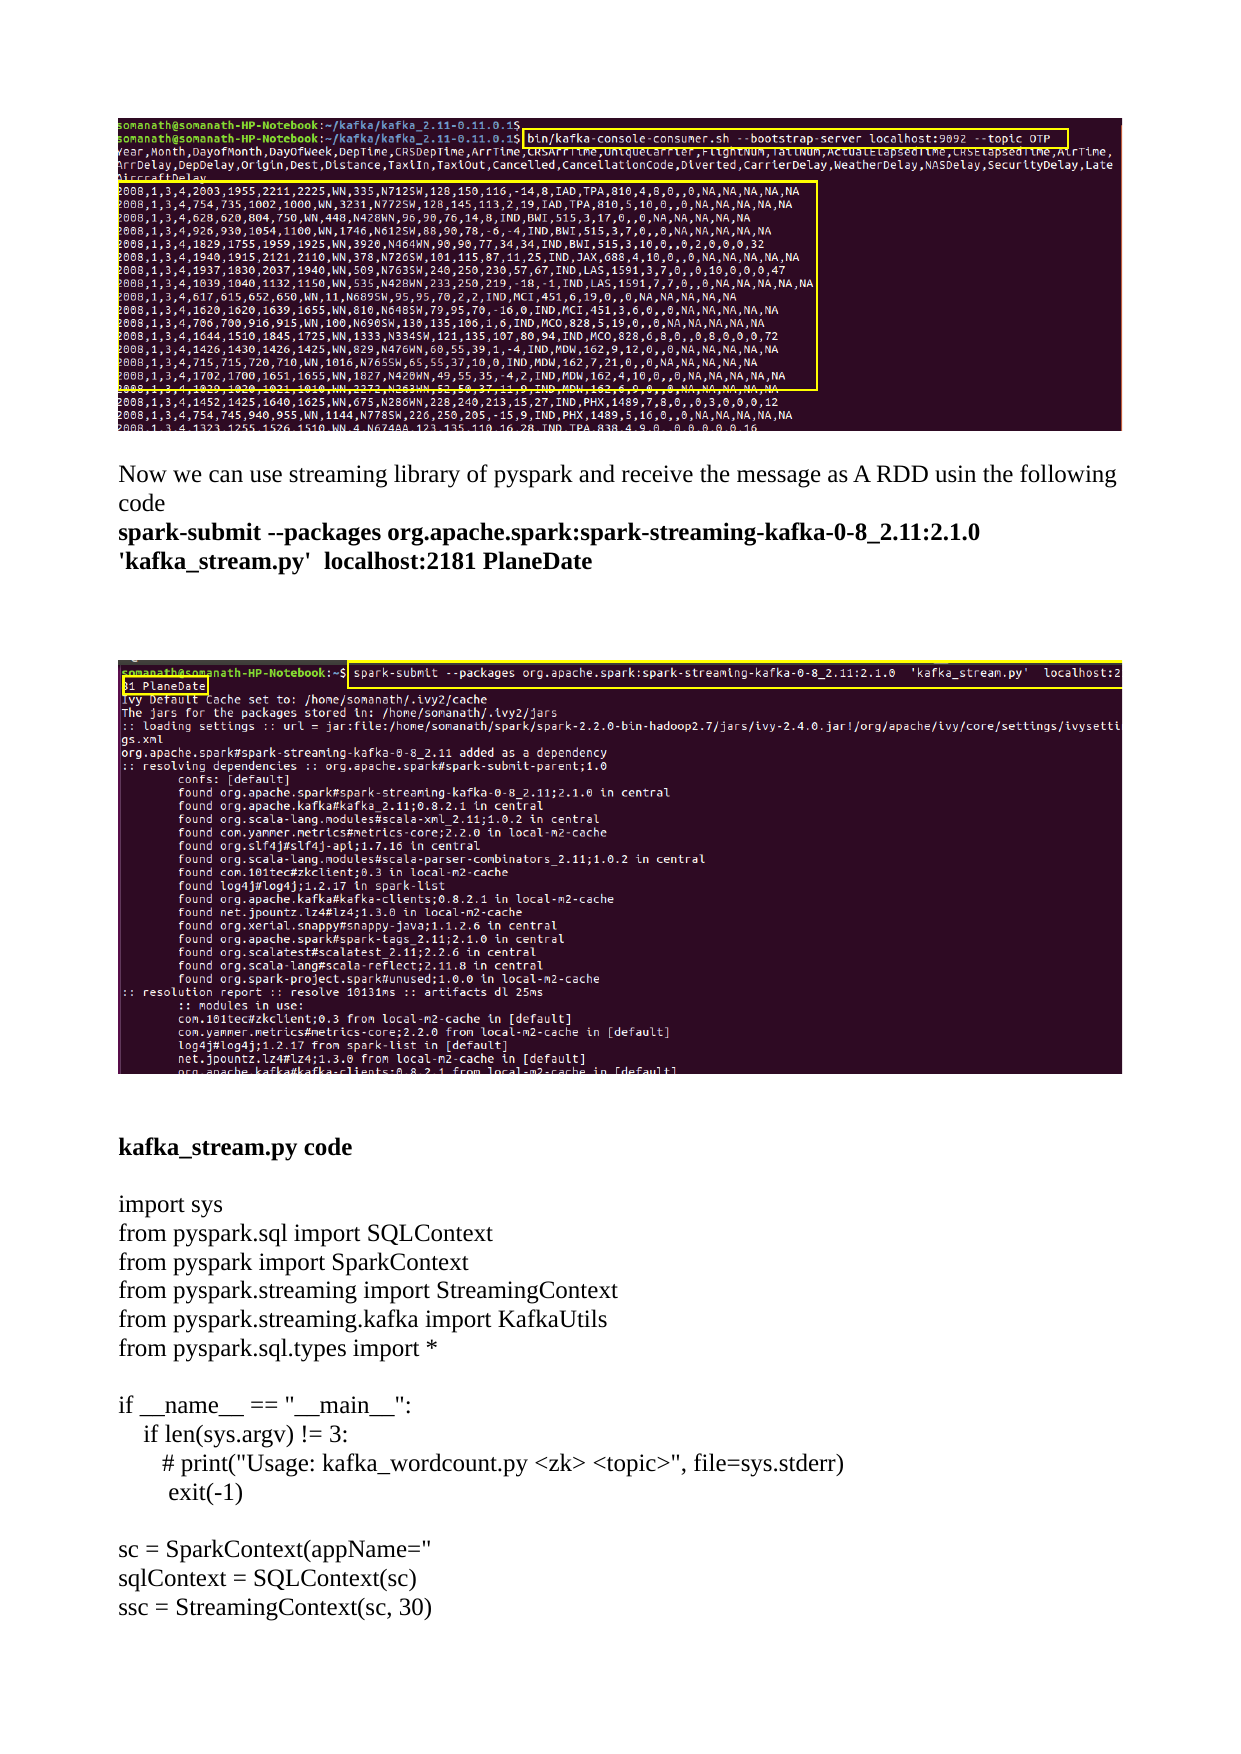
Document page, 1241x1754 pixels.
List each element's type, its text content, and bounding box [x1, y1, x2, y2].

picture [118, 660, 1123, 1074]
text spark-submit --packages org.apache.spark:spark-streaming-kafka-0-8_2.11:2.1.0 'kafka_stream.py' localhost:2181 PlaneDate [118, 517, 1122, 574]
text kafka_stream.py code [118, 1132, 1122, 1160]
text Now we can use streaming library of pyspark and receive the message as A RDD usin the following code [118, 459, 1122, 517]
picture [118, 118, 1123, 431]
text import sys from pyspark.sql import SQLContext from pyspark import SparkContext from pyspark.streaming import StreamingContext from pyspark.streaming.kafka import KafkaUtils from pyspark.sql.types import * if __name__ == "__main__": if len(sys.argv) != 3: # print("Usage: kafka_wordcount.py <zk> <topic>", file=sys.stderr) exit(-1) sc = SparkContext(appName=" sqlContext = SQLContext(sc) ssc = StreamingContext(sc, 30) [118, 1189, 1122, 1620]
